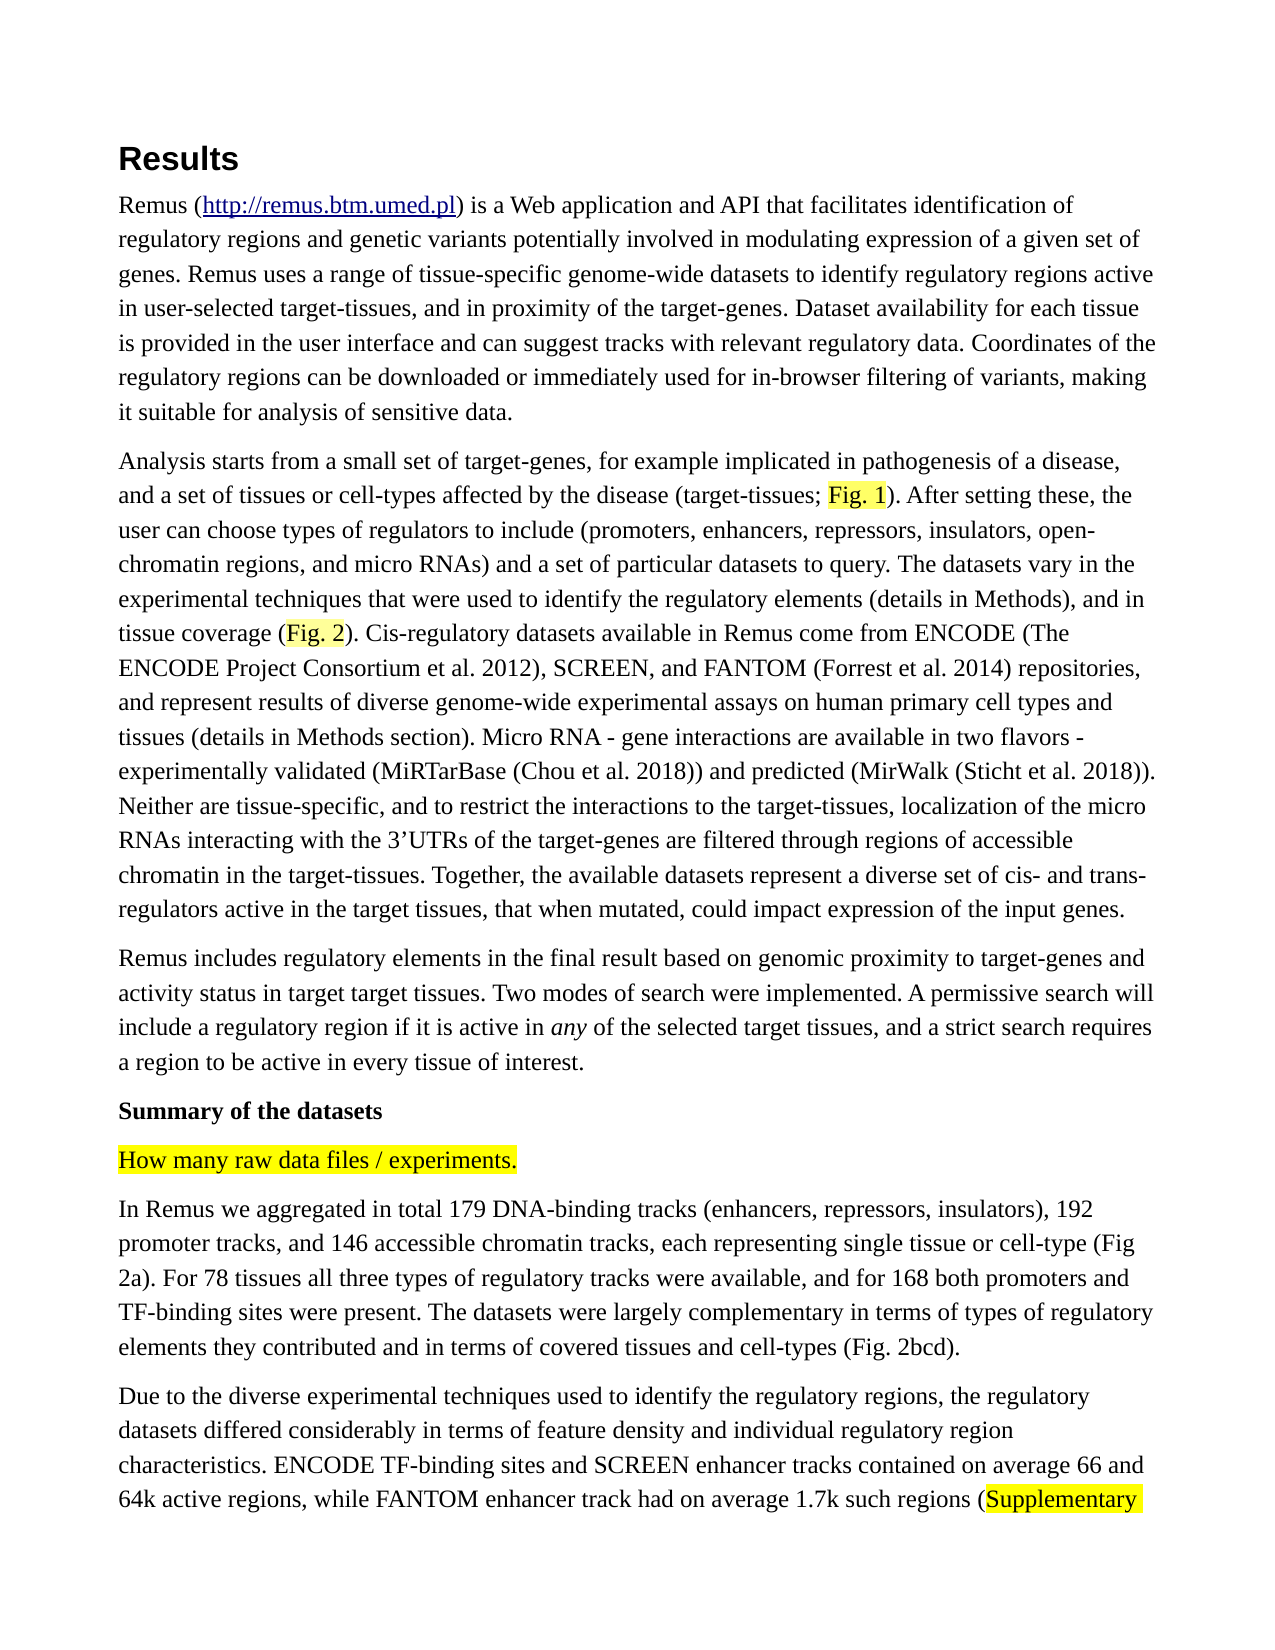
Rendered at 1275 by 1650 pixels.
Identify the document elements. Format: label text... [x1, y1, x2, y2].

subtitle Results [118, 139, 1157, 178]
text Remus includes regulatory elements in the final result based on genomic proximity to target-genes and activity status in target target tissues. Two modes of search were implemented. A permissive search will include a regulatory region if it is active in any of the selected target tissues, and a strict search requires a region to be active in every tissue of interest. [118, 943, 1157, 1076]
text In Remus we aggregated in total 179 DNA-binding tracks (enhancers, repressors, insulators), 192 promoter tracks, and 146 accessible chromatin tracks, each representing single tissue or cell-type (Fig 2a). For 78 tissues all three types of regulatory tracks were available, and for 168 both promoters and TF-binding sites were present. The datasets were largely complementary in terms of types of regulatory elements they contributed and in terms of covered tissues and cell-types (Fig. 2bcd). [118, 1194, 1157, 1361]
text How many raw data files / experiments. [118, 1145, 1157, 1174]
text Remus (http://remus.btm.umed.pl) is a Web application and API that facilitates identification of regulatory regions and genetic variants potentially involved in modulating expression of a given set of genes. Remus uses a range of tissue-specific genome-wide datasets to identify regulatory regions active in user-selected target-tissues, and in proximity of the target-genes. Dataset availability for each tissue is provided in the user interface and can suggest tracks with relevant regulatory data. Coordinates of the regulatory regions can be downloaded or immediately used for in-browser filtering of variants, making it suitable for analysis of sensitive data. [118, 190, 1157, 426]
text Analysis starts from a small set of target-genes, for example implicated in pathogenesis of a disease, and a set of tissues or cell-types affected by the disease (target-tissues; Fig. 1). After setting these, the user can choose types of regulators to include (promoters, enhancers, repressors, insulators, open-chromatin regions, and micro RNAs) and a set of particular datasets to query. The datasets vary in the experimental techniques that were used to identify the regulatory elements (details in Methods), and in tissue coverage (Fig. 2). Cis-regulatory datasets available in Remus come from ENCODE (The ENCODE Project Consortium et al. 2012)⁠, SCREEN, and FANTOM (Forrest et al. 2014)⁠ repositories, and represent results of diverse genome-wide experimental assays on human primary cell types and tissues (details in Methods section). Micro RNA - gene interactions are available in two flavors - experimentally validated (MiRTarBase (Chou et al. 2018)⁠) and predicted (MirWalk (Sticht et al. 2018)⁠). Neither are tissue-specific, and to restrict the interactions to the target-tissues, localization of the micro RNAs interacting with the 3’UTRs of the target-genes are filtered through regions of accessible chromatin in the target-tissues. Together, the available datasets represent a diverse set of cis- and trans- regulators active in the target tissues, that when mutated, could impact expression of the input genes. [118, 446, 1157, 923]
text Due to the diverse experimental techniques used to identify the regulatory regions, the regulatory datasets differed considerably in terms of feature density and individual regulatory region characteristics. ENCODE TF-binding sites and SCREEN enhancer tracks contained on average 66 and 64k active regions, while FANTOM enhancer track had on average 1.7k such regions (Supplementary [118, 1381, 1157, 1513]
text Summary of the datasets [118, 1096, 1157, 1124]
